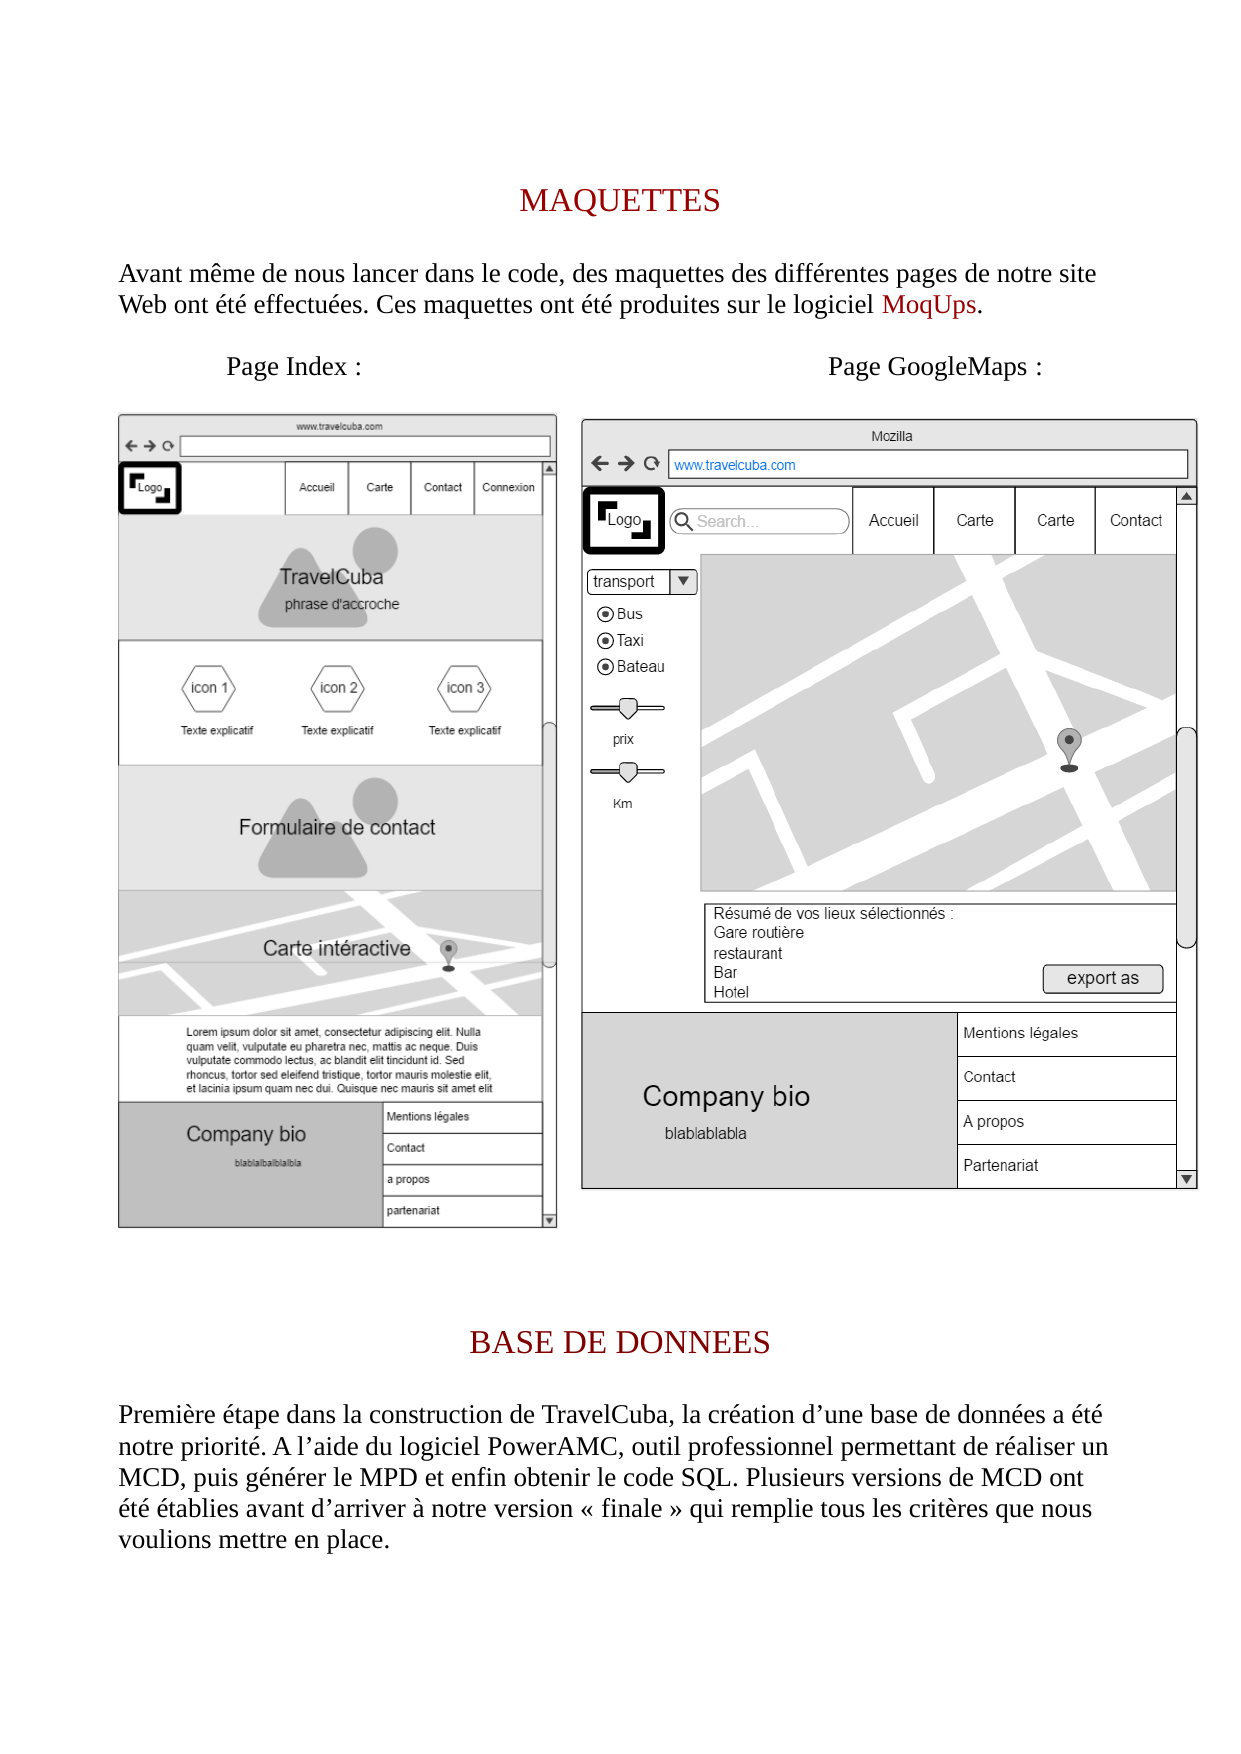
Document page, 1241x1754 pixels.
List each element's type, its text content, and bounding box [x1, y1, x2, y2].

text BASE DE DONNEES [118, 1322, 1122, 1360]
text MAQUETTES [118, 180, 1122, 219]
text Avant même de nous lancer dans le code, des maquettes des différentes pages de notre site Web ont été effectuées. Ces maquettes ont été produites sur le logiciel MoqUps. [118, 257, 1122, 319]
picture [118, 412, 558, 1229]
text Première étape dans la construction de TravelCuba, la création d’une base de données a été notre priorité. A l’aide du logiciel PowerAMC, outil professionnel permettant de réaliser un MCD, puis générer le MPD et enfin obtenir le code SQL. Plusieurs versions de MCD ont été établies avant d’arriver à notre version « finale » qui remplie tous les critères que nous voulions mettre en place. [118, 1398, 1122, 1554]
picture [581, 418, 1199, 1191]
text Page Index : Page GoogleMaps : [118, 351, 1122, 382]
